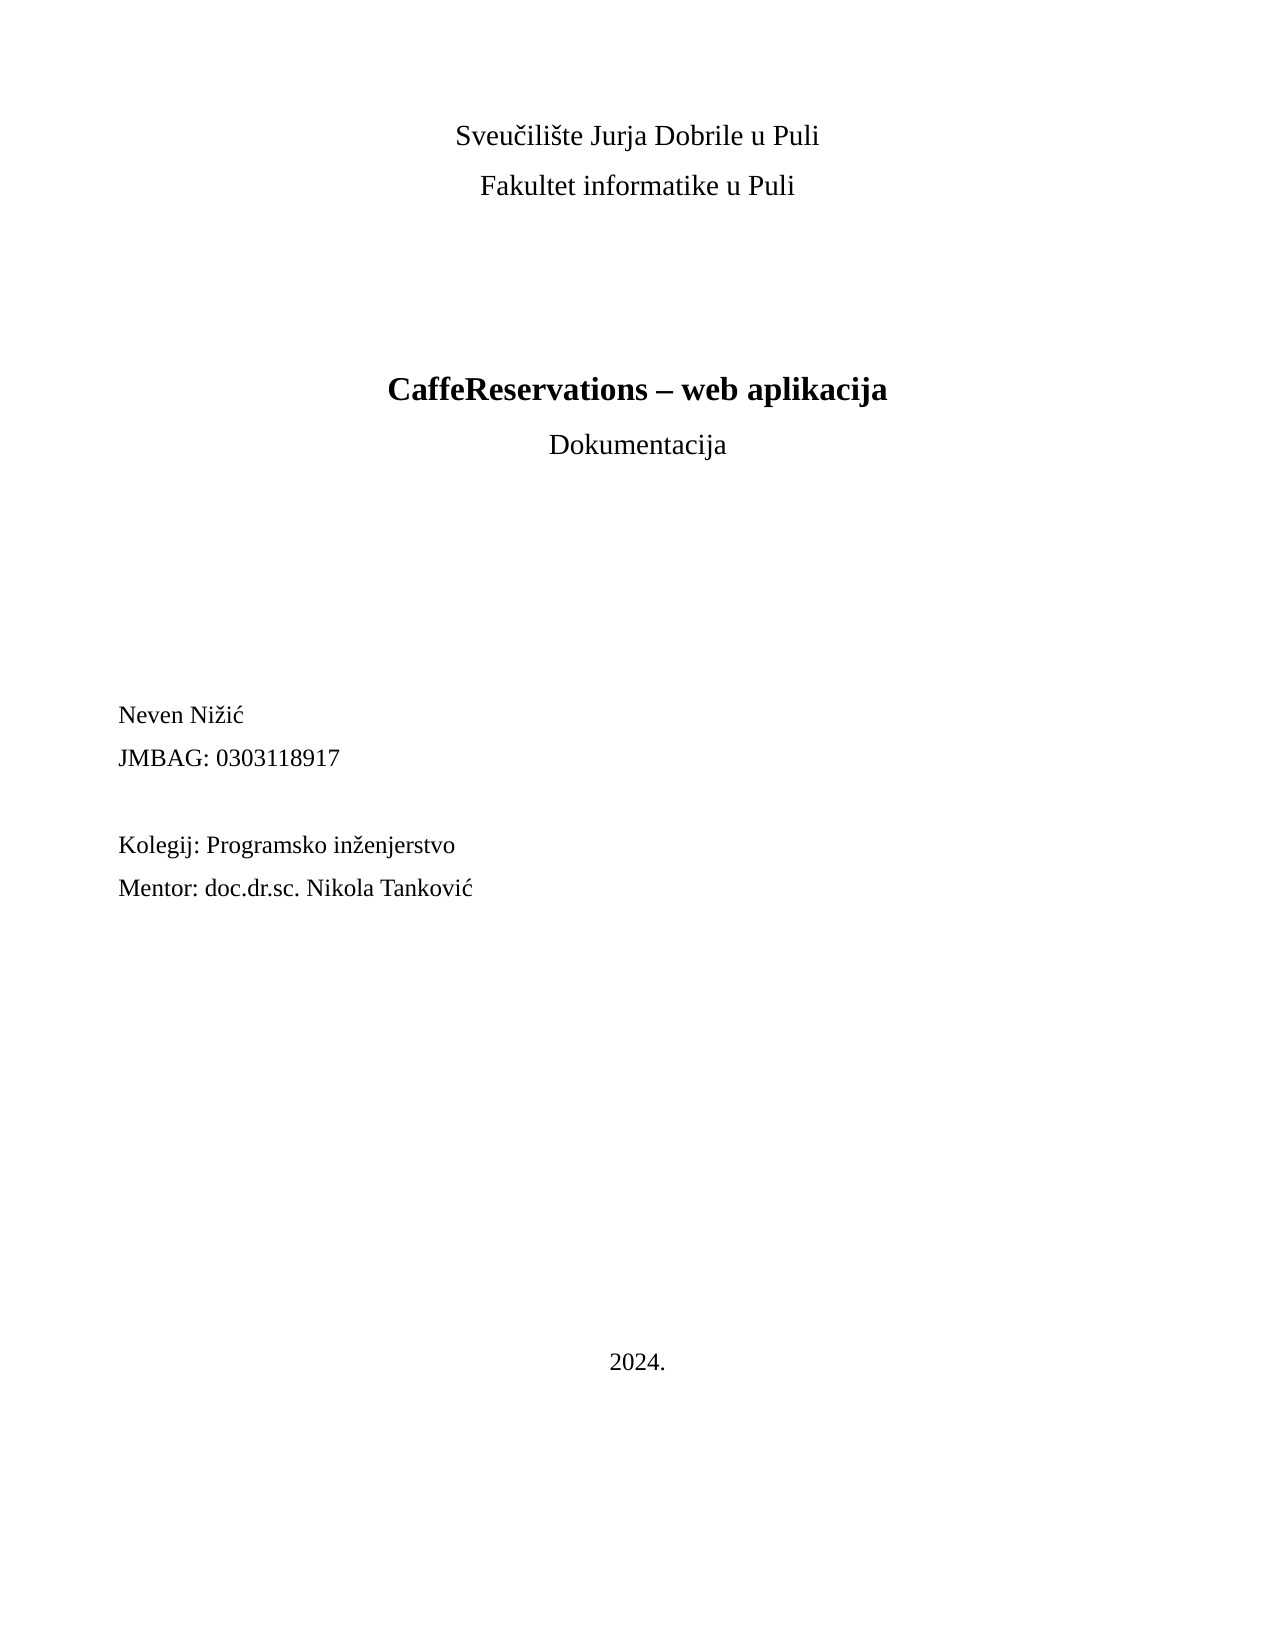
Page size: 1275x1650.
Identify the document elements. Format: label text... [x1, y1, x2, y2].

text 2024. [118, 1347, 1157, 1376]
text Kolegij: Programsko inženjerstvo [118, 830, 1157, 858]
text Dokumentacija [118, 427, 1157, 461]
text CaffeReservations – web aplikacija [118, 370, 1157, 408]
text Neven Nižić [118, 700, 1157, 729]
text Sveučilište Jurja Dobrile u Puli [118, 118, 1157, 152]
text JMBAG: 0303118917 [118, 743, 1157, 772]
text Mentor: doc.dr.sc. Nikola Tanković [118, 873, 1157, 902]
text Fakultet informatike u Puli [118, 168, 1157, 202]
